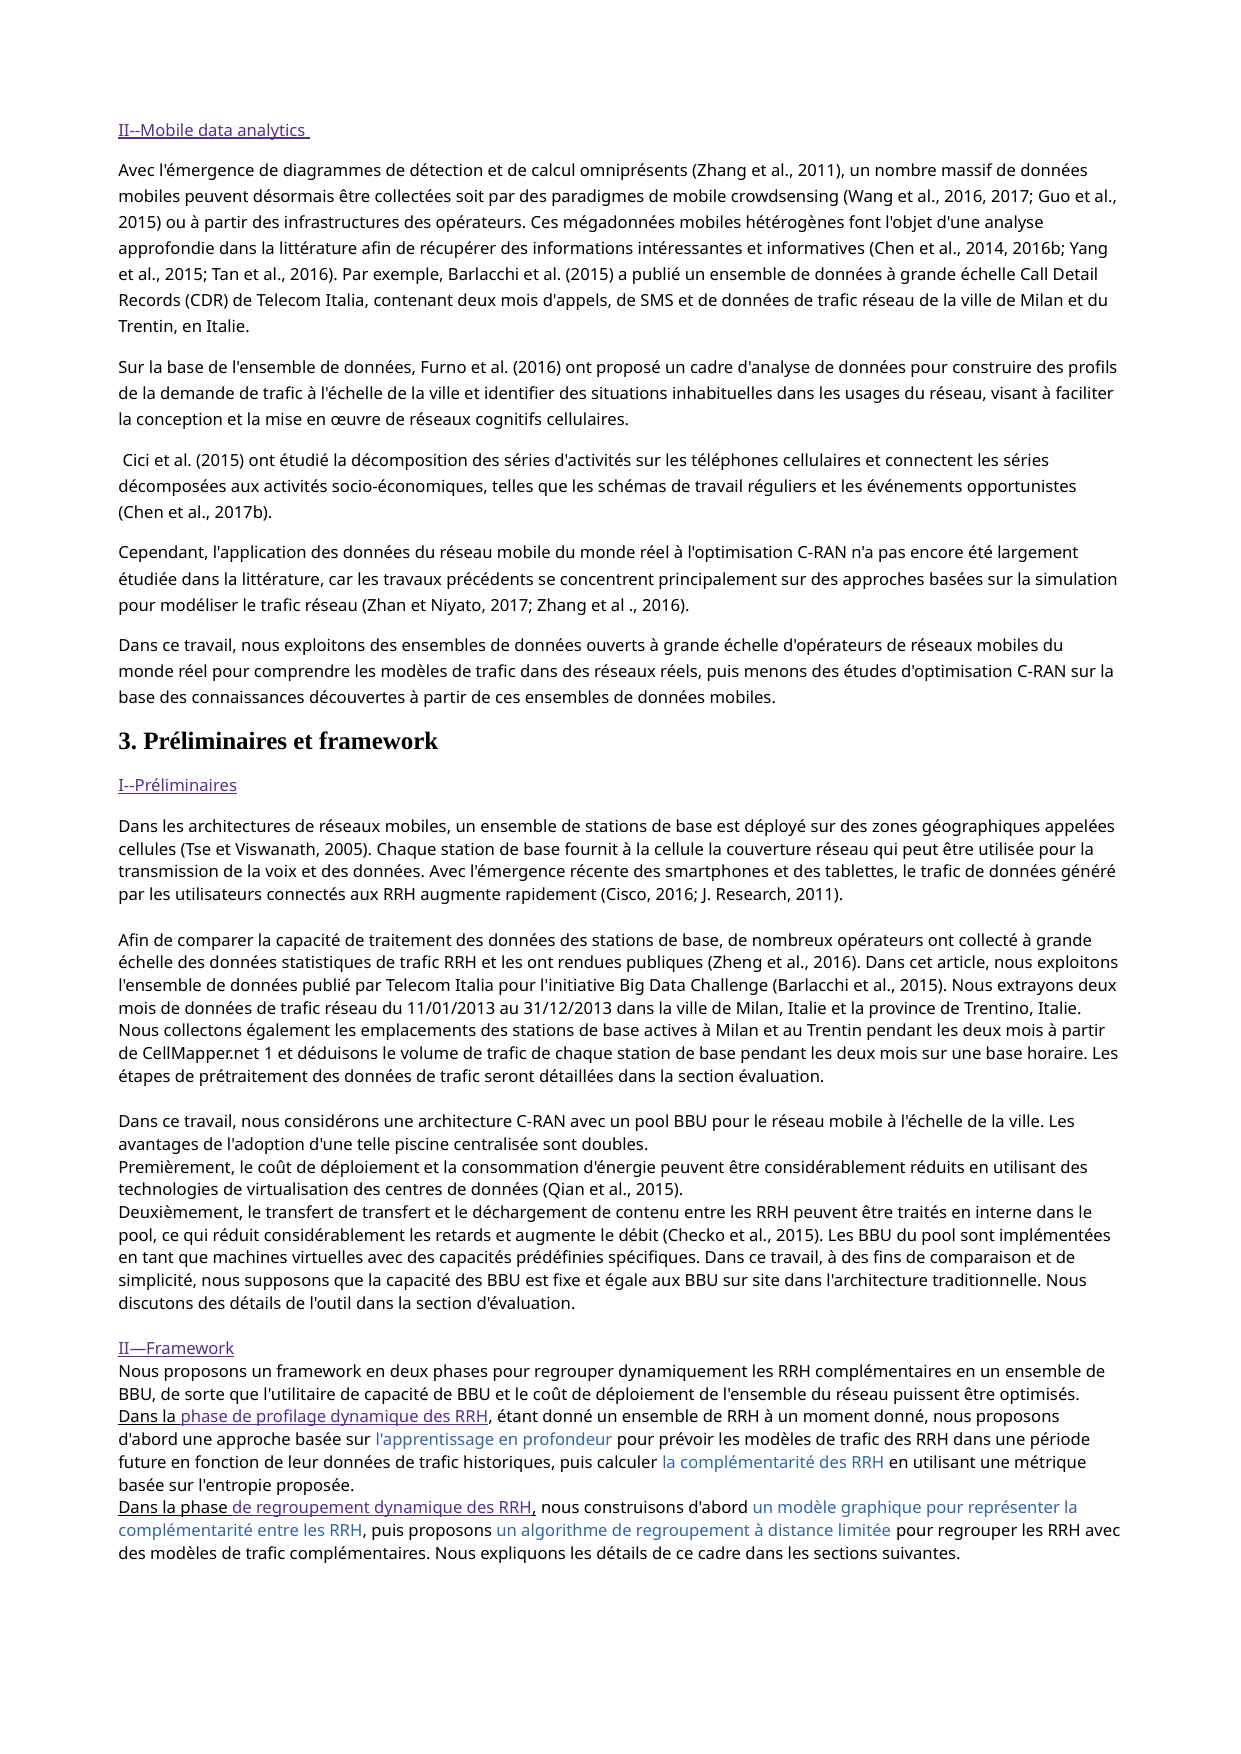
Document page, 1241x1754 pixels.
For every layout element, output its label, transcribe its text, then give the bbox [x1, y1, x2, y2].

text 3. Préliminaires et framework [118, 726, 1122, 755]
text Avec l'émergence de diagrammes de détection et de calcul omniprésents (Zhang et al., 2011), un nombre massif de données mobiles peuvent désormais être collectées soit par des paradigmes de mobile crowdsensing (Wang et al., 2016, 2017; Guo et al., 2015) ou à partir des infrastructures des opérateurs. Ces mégadonnées mobiles hétérogènes font l'objet d'une analyse approfondie dans la littérature afin de récupérer des informations intéressantes et informatives (Chen et al., 2014, 2016b; Yang et al., 2015; Tan et al., 2016). Par exemple, Barlacchi et al. (2015) a publié un ensemble de données à grande échelle Call Detail Records (CDR) de Telecom Italia, contenant deux mois d'appels, de SMS et de données de trafic réseau de la ville de Milan et du Trentin, en Italie. [118, 159, 1122, 338]
text Dans la phase de regroupement dynamique des RRH, nous construisons d'abord un modèle graphique pour représenter la complémentarité entre les RRH, puis proposons un algorithme de regroupement à distance limitée pour regrouper les RRH avec des modèles de trafic complémentaires. Nous expliquons les détails de ce cadre dans les sections suivantes. [118, 1496, 1122, 1564]
text II--Mobile data analytics [118, 118, 1122, 141]
text Premièrement, le coût de déploiement et la consommation d'énergie peuvent être considérablement réduits en utilisant des technologies de virtualisation des centres de données (Qian et al., 2015). [118, 1155, 1122, 1201]
text Sur la base de l'ensemble de données, Furno et al. (2016) ont proposé un cadre d'analyse de données pour construire des profils de la demande de trafic à l'échelle de la ville et identifier des situations inhabituelles dans les usages du réseau, visant à faciliter la conception et la mise en œuvre de réseaux cognitifs cellulaires. [118, 356, 1122, 430]
text I--Préliminaires [118, 774, 1122, 797]
text Dans ce travail, nous exploitons des ensembles de données ouverts à grande échelle d'opérateurs de réseaux mobiles du monde réel pour comprendre les modèles de trafic dans des réseaux réels, puis menons des études d'optimisation C-RAN sur la base des connaissances découvertes à partir de ces ensembles de données mobiles. [118, 634, 1122, 708]
text II—Framework [118, 1337, 1122, 1360]
text Cici et al. (2015) ont étudié la décomposition des séries d'activités sur les téléphones cellulaires et connectent les séries décomposées aux activités socio-économiques, telles que les schémas de travail réguliers et les événements opportunistes (Chen et al., 2017b). [118, 448, 1122, 523]
text Cependant, l'application des données du réseau mobile du monde réel à l'optimisation C-RAN n'a pas encore été largement étudiée dans la littérature, car les travaux précédents se concentrent principalement sur des approches basées sur la simulation pour modéliser le trafic réseau (Zhan et Niyato, 2017; Zhang et al ., 2016). [118, 541, 1122, 616]
text Dans les architectures de réseaux mobiles, un ensemble de stations de base est déployé sur des zones géographiques appelées cellules (Tse et Viswanath, 2005). Chaque station de base fournit à la cellule la couverture réseau qui peut être utilisée pour la transmission de la voix et des données. Avec l'émergence récente des smartphones et des tablettes, le trafic de données généré par les utilisateurs connectés aux RRH augmente rapidement (Cisco, 2016; J. Research, 2011). [118, 815, 1122, 906]
text Nous proposons un framework en deux phases pour regrouper dynamiquement les RRH complémentaires en un ensemble de BBU, de sorte que l'utilitaire de capacité de BBU et le coût de déploiement de l'ensemble du réseau puissent être optimisés. [118, 1360, 1122, 1405]
text Deuxièmement, le transfert de transfert et le déchargement de contenu entre les RRH peuvent être traités en interne dans le pool, ce qui réduit considérablement les retards et augmente le débit (Checko et al., 2015). Les BBU du pool sont implémentées en tant que machines virtuelles avec des capacités prédéfinies spécifiques. Dans ce travail, à des fins de comparaison et de simplicité, nous supposons que la capacité des BBU est fixe et égale aux BBU sur site dans l'architecture traditionnelle. Nous discutons des détails de l'outil dans la section d'évaluation. [118, 1201, 1122, 1314]
text Dans ce travail, nous considérons une architecture C-RAN avec un pool BBU pour le réseau mobile à l'échelle de la ville. Les avantages de l'adoption d'une telle piscine centralisée sont doubles. [118, 1110, 1122, 1155]
text Dans la phase de profilage dynamique des RRH, étant donné un ensemble de RRH à un moment donné, nous proposons d'abord une approche basée sur l'apprentissage en profondeur pour prévoir les modèles de trafic des RRH dans une période future en fonction de leur données de trafic historiques, puis calculer la complémentarité des RRH en utilisant une métrique basée sur l'entropie proposée. [118, 1405, 1122, 1496]
text Afin de comparer la capacité de traitement des données des stations de base, de nombreux opérateurs ont collecté à grande échelle des données statistiques de trafic RRH et les ont rendues publiques (Zheng et al., 2016). Dans cet article, nous exploitons l'ensemble de données publié par Telecom Italia pour l'initiative Big Data Challenge (Barlacchi et al., 2015). Nous extrayons deux mois de données de trafic réseau du 11/01/2013 au 31/12/2013 dans la ville de Milan, Italie et la province de Trentino, Italie. Nous collectons également les emplacements des stations de base actives à Milan et au Trentin pendant les deux mois à partir de CellMapper.net 1 et déduisons le volume de trafic de chaque station de base pendant les deux mois sur une base horaire. Les étapes de prétraitement des données de trafic seront détaillées dans la section évaluation. [118, 928, 1122, 1087]
